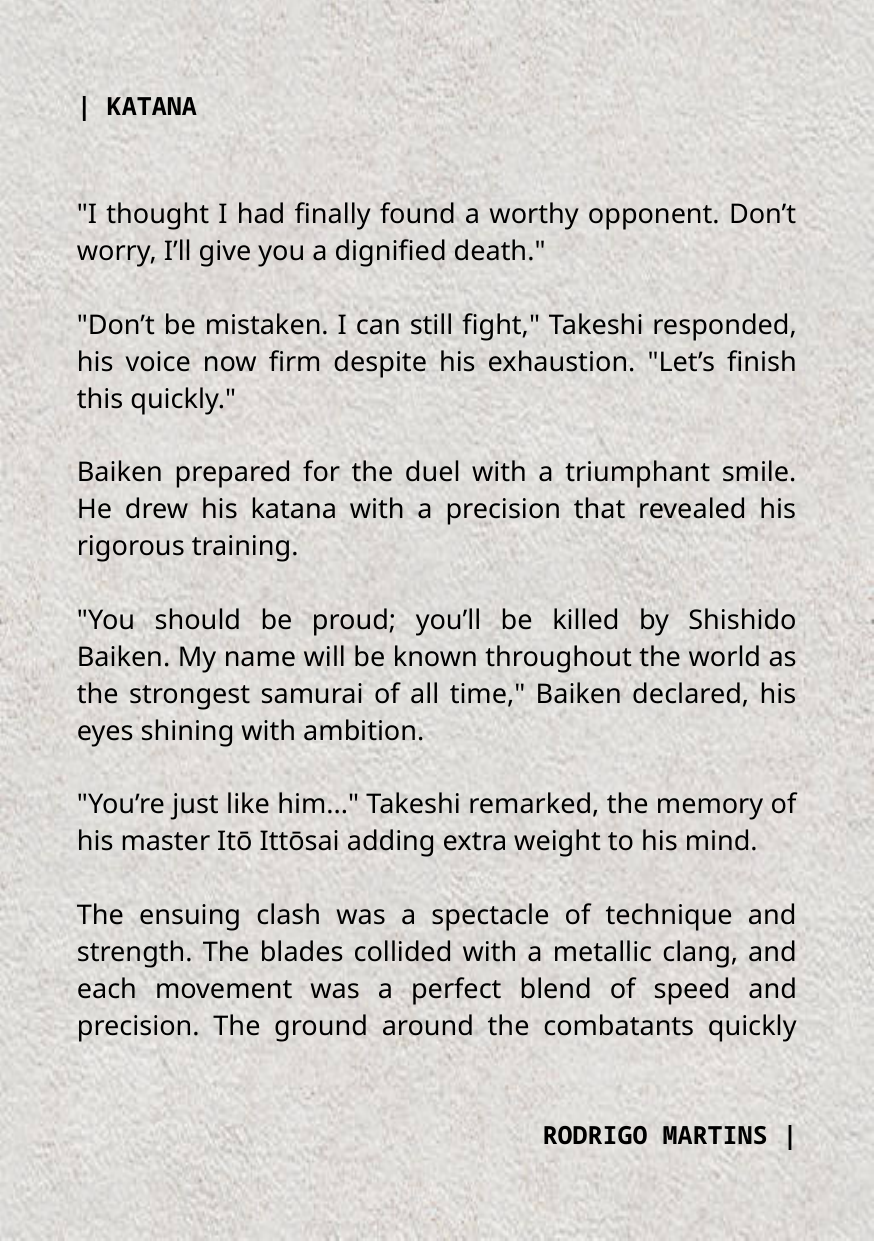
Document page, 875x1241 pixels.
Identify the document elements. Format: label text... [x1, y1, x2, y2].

picture [0, 0, 874, 1241]
text Baiken prepared for the duel with a triumphant smile. He drew his katana with a precision that revealed his rigorous training. [74, 453, 800, 563]
text "I thought I had finally found a worthy opponent. Don’t worry, I’ll give you a dignified death." [74, 195, 800, 268]
text "Don’t be mistaken. I can still fight," Takeshi responded, his voice now firm despite his exhaustion. "Let’s finish this quickly." [74, 305, 800, 416]
text The ensuing clash was a spectacle of technique and strength. The blades collided with a metallic clang, and each movement was a perfect blend of speed and precision. The ground around the combatants quickly [74, 895, 800, 1046]
text "You should be proud; you’ll be killed by Shishido Baiken. My name will be known throughout the world as the strongest samurai of all time," Baiken declared, his eyes shining with ambition. [74, 600, 800, 748]
text "You’re just like him..." Takeshi remarked, the memory of his master Itō Ittōsai adding extra weight to his mind. [74, 785, 800, 858]
